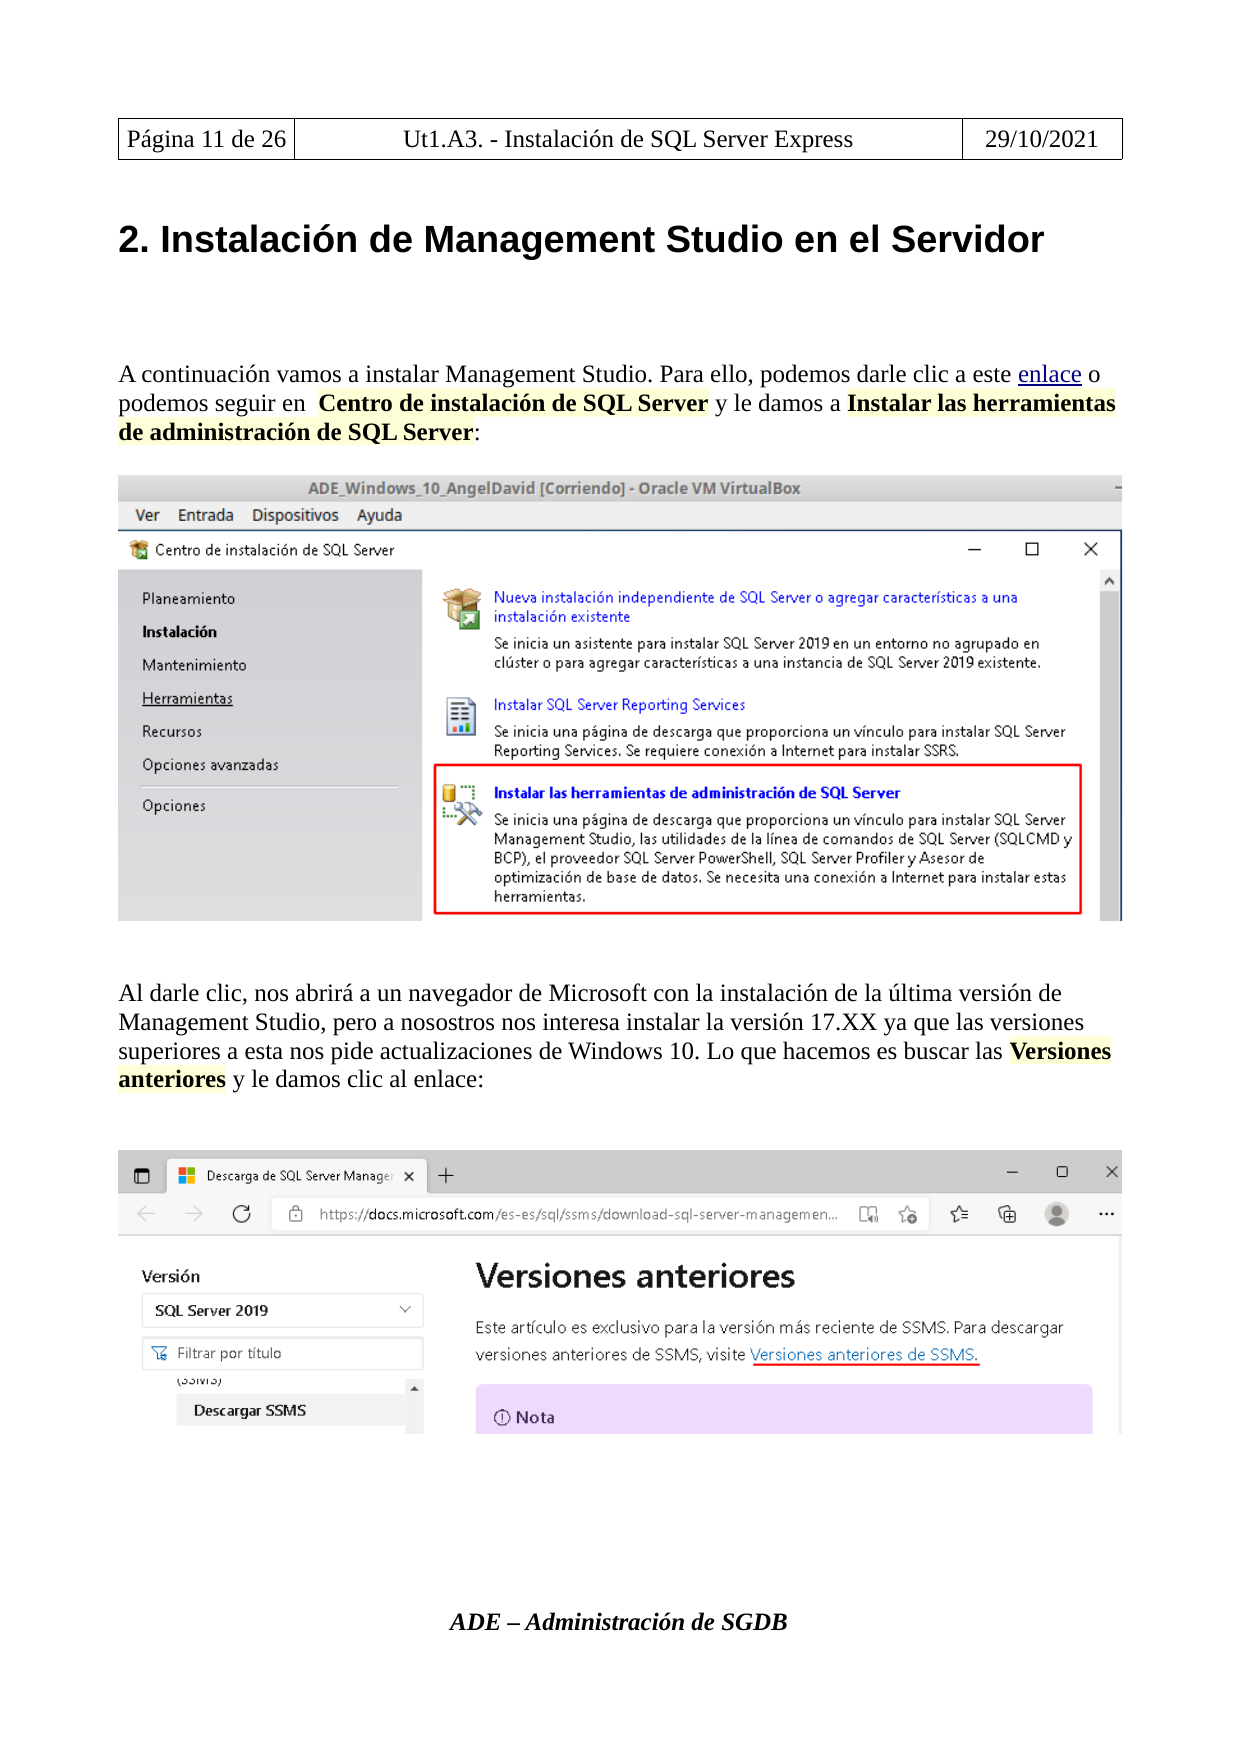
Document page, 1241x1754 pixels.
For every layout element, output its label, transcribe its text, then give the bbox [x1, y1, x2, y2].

subtitle 2. Instalación de Management Studio en el Servidor [118, 217, 1122, 260]
text Al darle clic, nos abrirá a un navegador de Microsoft con la instalación de la última versión de Management Studio, pero a nosostros nos interesa instalar la versión 17.XX ya que las versiones superiores a esta nos pide actualizaciones de Windows 10. Lo que hacemos es buscar las Versiones anteriores y le damos clic al enlace: [118, 978, 1122, 1093]
picture [118, 475, 1123, 921]
text A continuación vamos a instalar Management Studio. Para ello, podemos darle clic a este enlace o podemos seguir en Centro de instalación de SQL Server y le damos a Instalar las herramientas de administración de SQL Server: [118, 359, 1122, 445]
picture [118, 1150, 1123, 1434]
